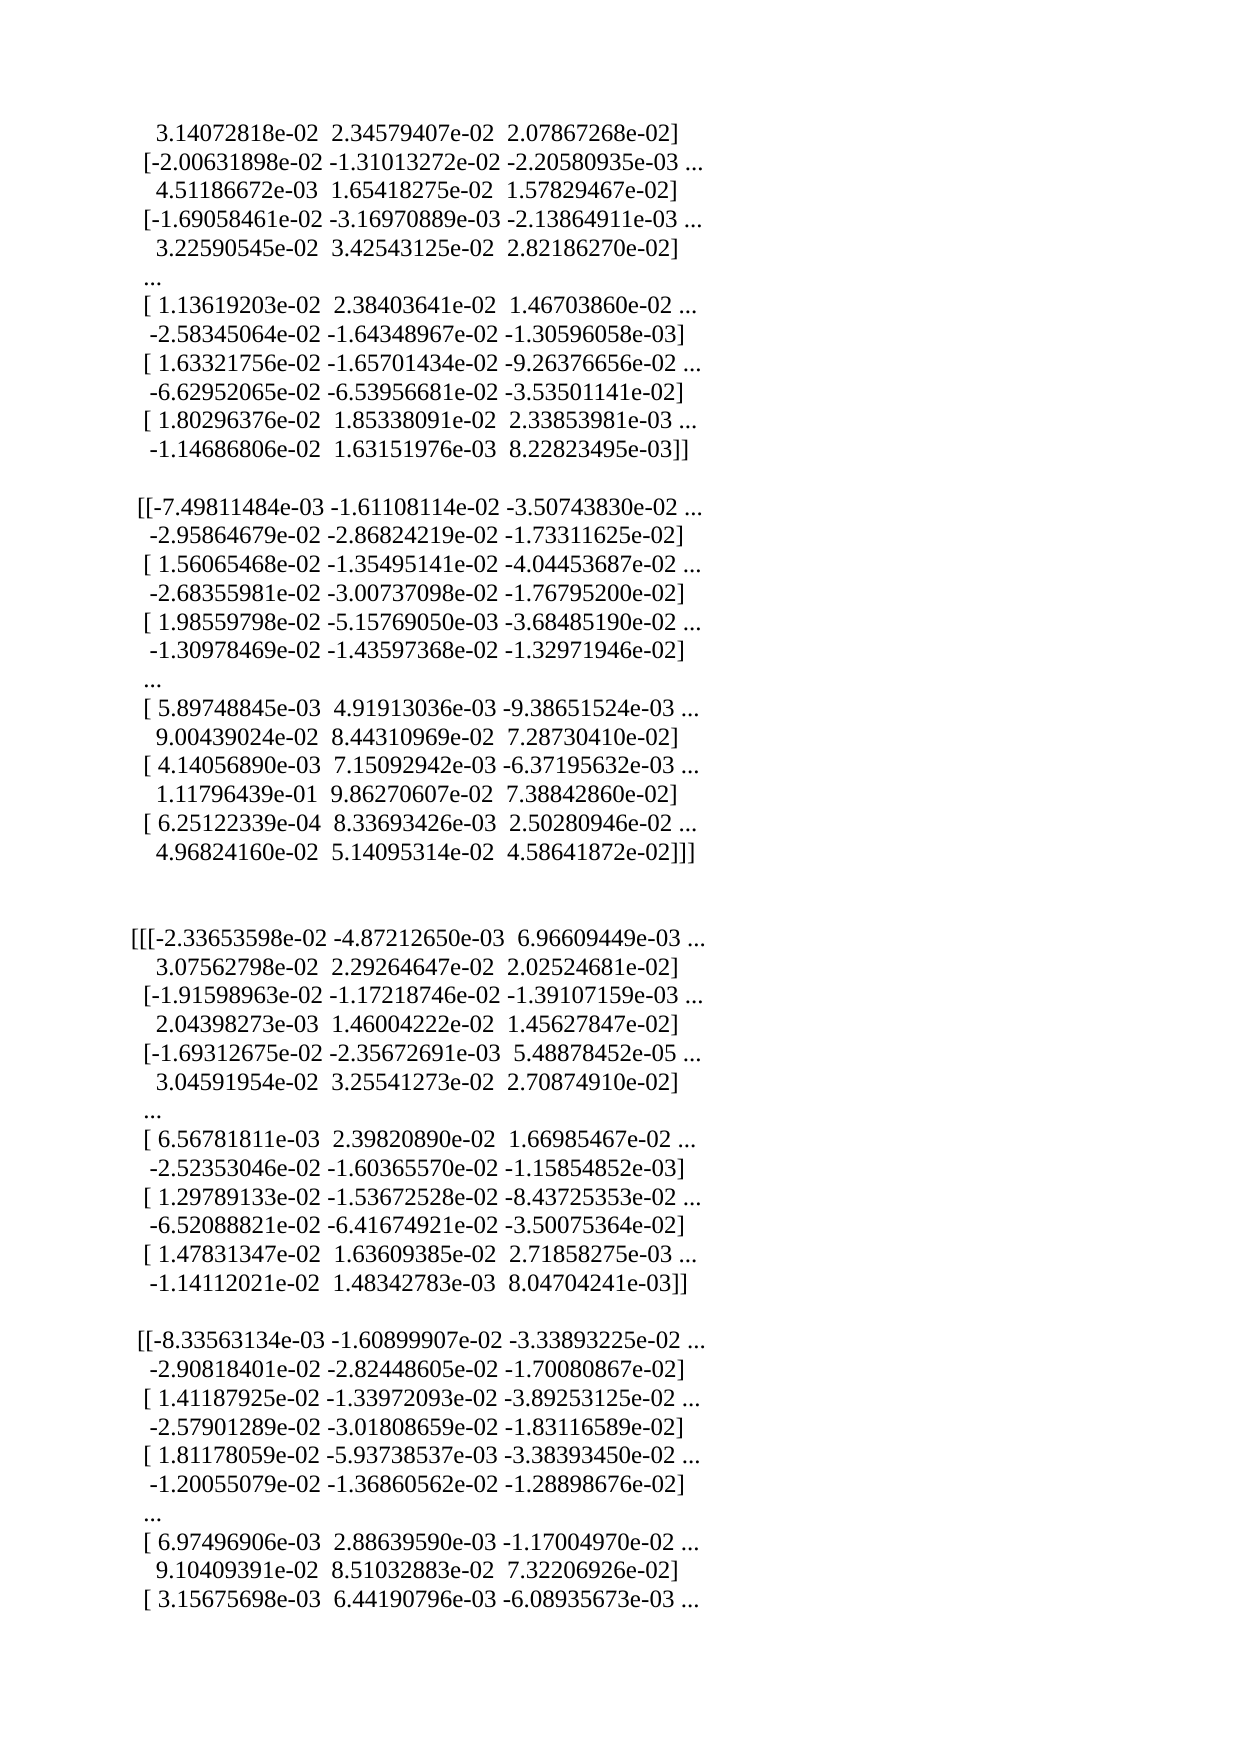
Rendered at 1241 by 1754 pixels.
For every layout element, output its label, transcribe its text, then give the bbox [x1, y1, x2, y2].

text -2.95864679e-02 -2.86824219e-02 -1.73311625e-02] [118, 521, 1122, 549]
text -6.52088821e-02 -6.41674921e-02 -3.50075364e-02] [118, 1211, 1122, 1239]
text 3.22590545e-02 3.42543125e-02 2.82186270e-02] [118, 233, 1122, 262]
text [ 3.15675698e-03 6.44190796e-03 -6.08935673e-03 ... [118, 1584, 1122, 1613]
text 4.96824160e-02 5.14095314e-02 4.58641872e-02]]] [118, 837, 1122, 866]
text 3.14072818e-02 2.34579407e-02 2.07867268e-02] [118, 118, 1122, 147]
text 1.11796439e-01 9.86270607e-02 7.38842860e-02] [118, 779, 1122, 808]
text [-1.69312675e-02 -2.35672691e-03 5.48878452e-05 ... [118, 1038, 1122, 1067]
text 9.10409391e-02 8.51032883e-02 7.32206926e-02] [118, 1556, 1122, 1584]
text [ 1.80296376e-02 1.85338091e-02 2.33853981e-03 ... [118, 406, 1122, 434]
text [ 1.56065468e-02 -1.35495141e-02 -4.04453687e-02 ... [118, 549, 1122, 578]
text [ 6.97496906e-03 2.88639590e-03 -1.17004970e-02 ... [118, 1527, 1122, 1556]
text [ 1.41187925e-02 -1.33972093e-02 -3.89253125e-02 ... [118, 1383, 1122, 1412]
text [ 1.63321756e-02 -1.65701434e-02 -9.26376656e-02 ... [118, 348, 1122, 377]
text ... [118, 1498, 1122, 1527]
text [ 1.13619203e-02 2.38403641e-02 1.46703860e-02 ... [118, 291, 1122, 319]
text [-1.69058461e-02 -3.16970889e-03 -2.13864911e-03 ... [118, 204, 1122, 233]
text -6.62952065e-02 -6.53956681e-02 -3.53501141e-02] [118, 377, 1122, 406]
text 3.04591954e-02 3.25541273e-02 2.70874910e-02] [118, 1067, 1122, 1096]
text -1.14686806e-02 1.63151976e-03 8.22823495e-03]] [118, 434, 1122, 463]
text -1.14112021e-02 1.48342783e-03 8.04704241e-03]] [118, 1268, 1122, 1297]
text -1.20055079e-02 -1.36860562e-02 -1.28898676e-02] [118, 1469, 1122, 1498]
text [[-8.33563134e-03 -1.60899907e-02 -3.33893225e-02 ... [118, 1326, 1122, 1354]
text 2.04398273e-03 1.46004222e-02 1.45627847e-02] [118, 1009, 1122, 1038]
text -2.68355981e-02 -3.00737098e-02 -1.76795200e-02] [118, 578, 1122, 607]
text 4.51186672e-03 1.65418275e-02 1.57829467e-02] [118, 176, 1122, 204]
text [ 6.25122339e-04 8.33693426e-03 2.50280946e-02 ... [118, 808, 1122, 837]
text -2.58345064e-02 -1.64348967e-02 -1.30596058e-03] [118, 319, 1122, 348]
text [ 1.81178059e-02 -5.93738537e-03 -3.38393450e-02 ... [118, 1441, 1122, 1469]
text 9.00439024e-02 8.44310969e-02 7.28730410e-02] [118, 722, 1122, 751]
text 3.07562798e-02 2.29264647e-02 2.02524681e-02] [118, 952, 1122, 981]
text ... [118, 1096, 1122, 1124]
text [[-7.49811484e-03 -1.61108114e-02 -3.50743830e-02 ... [118, 492, 1122, 521]
text ... [118, 262, 1122, 291]
text -2.90818401e-02 -2.82448605e-02 -1.70080867e-02] [118, 1354, 1122, 1383]
text [ 6.56781811e-03 2.39820890e-02 1.66985467e-02 ... [118, 1124, 1122, 1153]
text -2.57901289e-02 -3.01808659e-02 -1.83116589e-02] [118, 1412, 1122, 1441]
text [ 5.89748845e-03 4.91913036e-03 -9.38651524e-03 ... [118, 693, 1122, 722]
text ... [118, 664, 1122, 693]
text [ 1.47831347e-02 1.63609385e-02 2.71858275e-03 ... [118, 1239, 1122, 1268]
text [ 1.29789133e-02 -1.53672528e-02 -8.43725353e-02 ... [118, 1182, 1122, 1211]
text [-2.00631898e-02 -1.31013272e-02 -2.20580935e-03 ... [118, 147, 1122, 176]
text [[[-2.33653598e-02 -4.87212650e-03 6.96609449e-03 ... [118, 923, 1122, 952]
text [ 1.98559798e-02 -5.15769050e-03 -3.68485190e-02 ... [118, 607, 1122, 636]
text [ 4.14056890e-03 7.15092942e-03 -6.37195632e-03 ... [118, 751, 1122, 779]
text -2.52353046e-02 -1.60365570e-02 -1.15854852e-03] [118, 1153, 1122, 1182]
text [-1.91598963e-02 -1.17218746e-02 -1.39107159e-03 ... [118, 981, 1122, 1009]
text -1.30978469e-02 -1.43597368e-02 -1.32971946e-02] [118, 636, 1122, 664]
